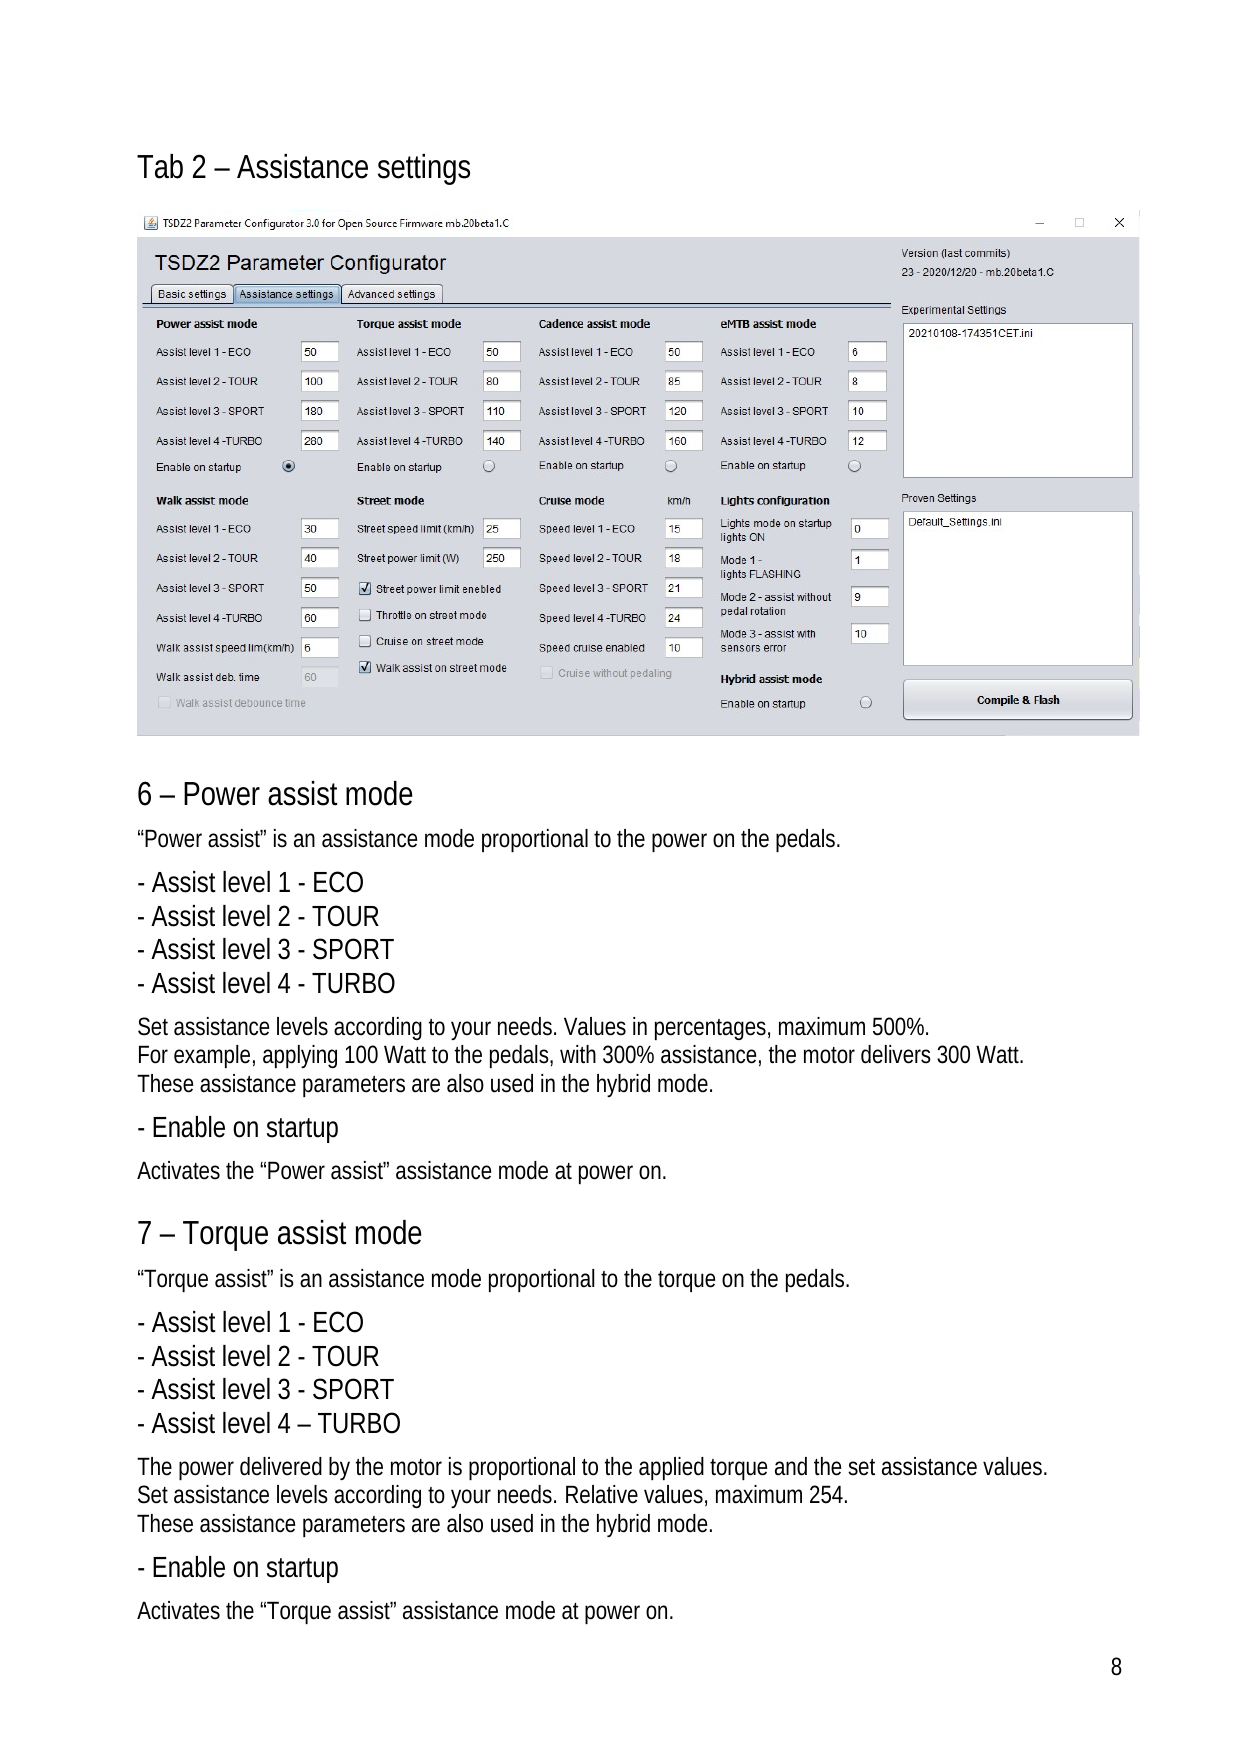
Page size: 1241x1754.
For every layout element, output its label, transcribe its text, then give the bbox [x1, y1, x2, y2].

text 6 – Power assist mode [137, 774, 1122, 812]
text Activates the “Power assist” assistance mode at power on. [137, 1156, 1122, 1185]
text - Assist level 4 - TURBO [137, 966, 1122, 999]
picture [137, 210, 1140, 736]
text These assistance parameters are also used in the hybrid mode. [137, 1069, 1122, 1098]
text The power delivered by the motor is proportional to the applied torque and the set assistance values. [137, 1452, 1122, 1480]
text - Assist level 2 - TOUR [137, 1339, 1122, 1372]
text - Assist level 1 - ECO [137, 1305, 1122, 1339]
text - Assist level 4 – TURBO [137, 1406, 1122, 1439]
text - Assist level 3 - SPORT [137, 1372, 1122, 1406]
text - Enable on startup [137, 1110, 1122, 1144]
text 7 – Torque assist mode [137, 1213, 1122, 1252]
text Set assistance levels according to your needs. Relative values, maximum 254. [137, 1480, 1122, 1509]
text Activates the “Torque assist” assistance mode at power on. [137, 1596, 1122, 1625]
text - Enable on startup [137, 1550, 1122, 1583]
text - Assist level 2 - TOUR [137, 899, 1122, 932]
text “Torque assist” is an assistance mode proportional to the torque on the pedals. [137, 1264, 1122, 1293]
text - Assist level 1 - ECO [137, 866, 1122, 899]
text For example, applying 100 Watt to the pedals, with 300% assistance, the motor delivers 300 Watt. [137, 1041, 1122, 1069]
text These assistance parameters are also used in the hybrid mode. [137, 1509, 1122, 1538]
text Tab 2 – Assistance settings [137, 148, 1122, 186]
text Set assistance levels according to your needs. Values in percentages, maximum 500%. [137, 1012, 1122, 1041]
text “Power assist” is an assistance mode proportional to the power on the pedals. [137, 824, 1122, 853]
text - Assist level 3 - SPORT [137, 932, 1122, 966]
